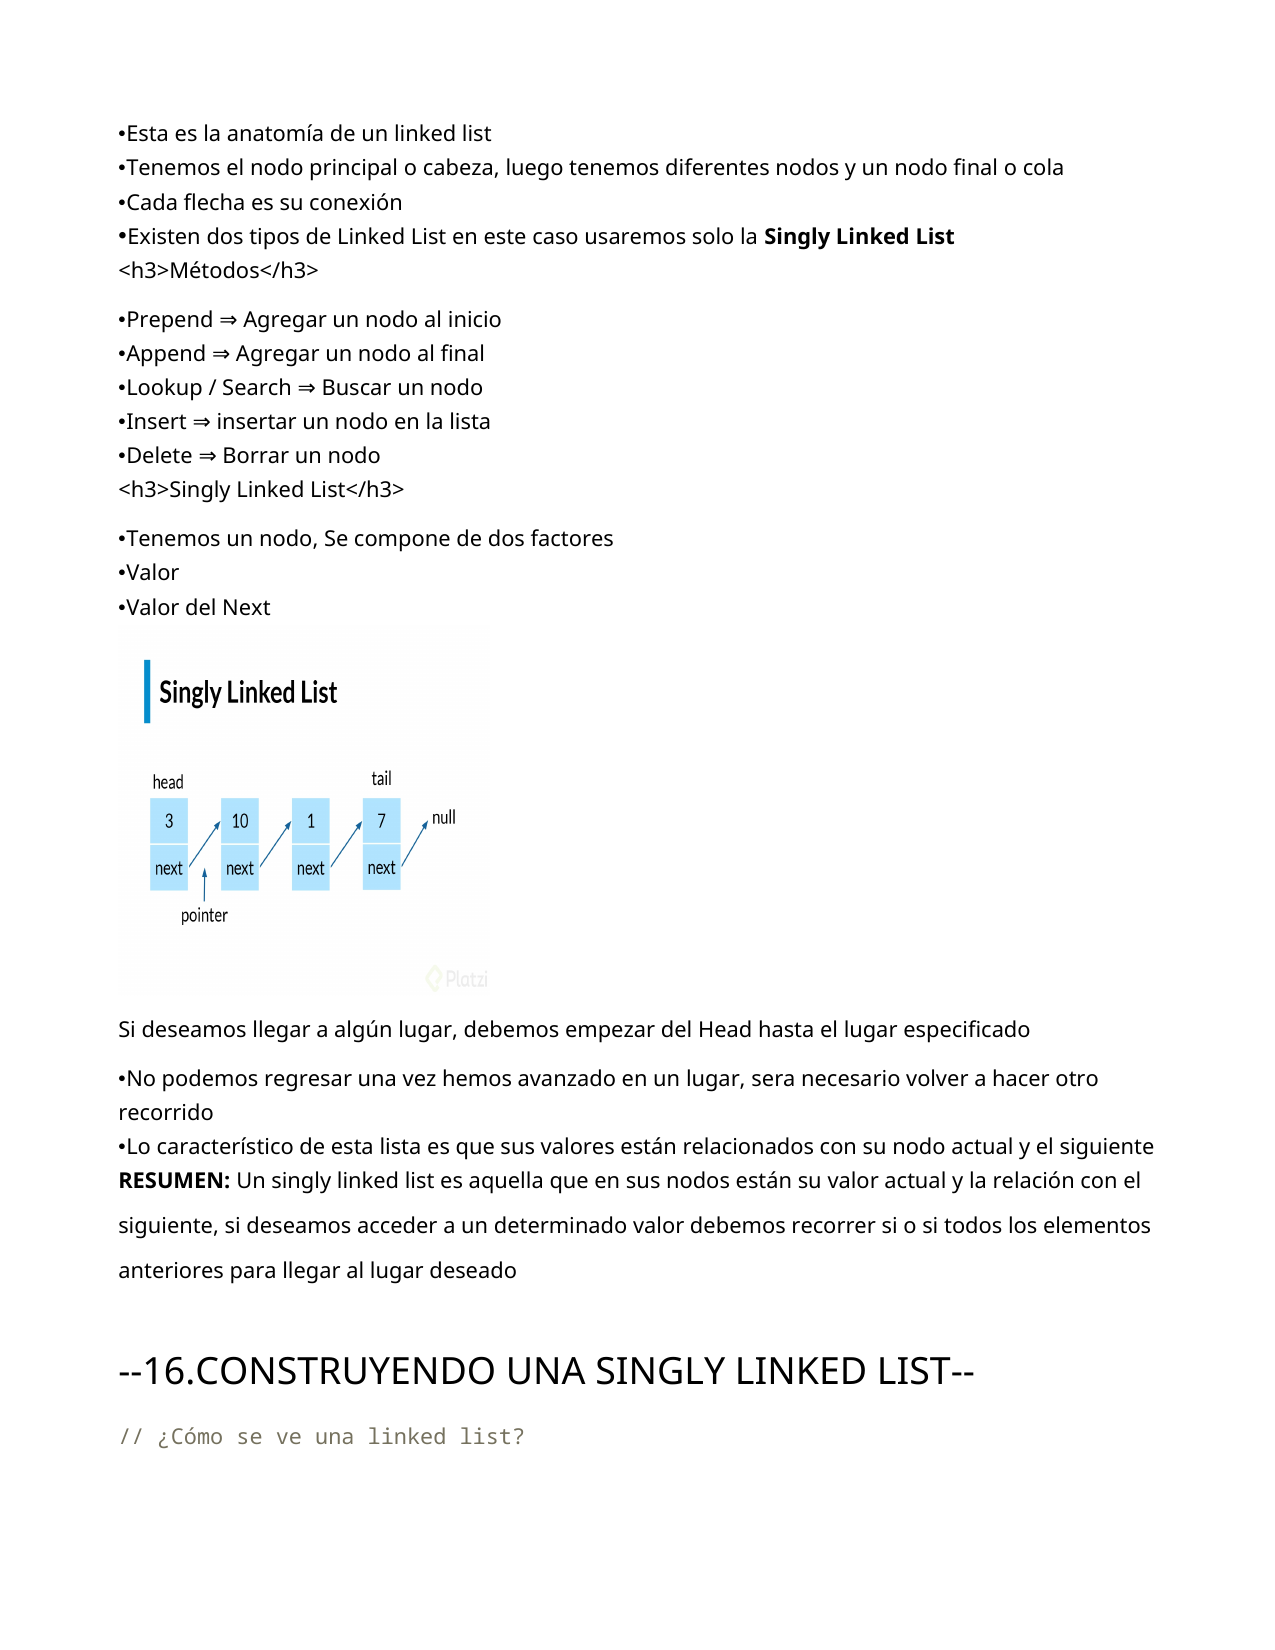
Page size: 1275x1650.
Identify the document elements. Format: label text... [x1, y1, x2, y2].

text RESUMEN: Un singly linked list es aquella que en sus nodos están su valor actual y la relación con el siguiente, si deseamos acceder a un determinado valor debemos recorrer si o si todos los elementos anteriores para llegar al lugar deseado [118, 1165, 1157, 1284]
list Prepend ⇒ Agregar un nodo al inicio [118, 303, 1157, 333]
list Lookup / Search ⇒ Buscar un nodo [118, 372, 1157, 402]
list Tenemos el nodo principal o cabeza, luego tenemos diferentes nodos y un nodo final o cola [118, 152, 1157, 182]
list Existen dos tipos de Linked List en este caso usaremos solo la Singly Linked List [118, 221, 1157, 250]
list Append ⇒ Agregar un nodo al final [118, 338, 1157, 367]
text // ¿Cómo se ve una linked list? [118, 1421, 1157, 1451]
list Valor [118, 557, 1157, 587]
list Delete ⇒ Borrar un nodo [118, 440, 1157, 470]
list Lo característico de esta lista es que sus valores están relacionados con su nodo actual y el siguiente [118, 1131, 1157, 1161]
text Si deseamos llegar a algún lugar, debemos empezar del Head hasta el lugar especificado [118, 1014, 1157, 1044]
picture [118, 625, 491, 996]
list Valor del Next [118, 591, 1157, 621]
list Tenemos un nodo, Se compone de dos factores [118, 523, 1157, 553]
list Cada flecha es su conexión [118, 186, 1157, 216]
list Insert ⇒ insertar un nodo en la lista [118, 406, 1157, 436]
text --16.CONSTRUYENDO UNA SINGLY LINKED LIST-- [118, 1344, 1157, 1395]
list Esta es la anatomía de un linked list [118, 118, 1157, 148]
text <h3>Métodos</h3> [118, 255, 1157, 284]
text <h3>Singly Linked List</h3> [118, 474, 1157, 504]
list No podemos regresar una vez hemos avanzado en un lugar, sera necesario volver a hacer otro recorrido [118, 1063, 1157, 1127]
